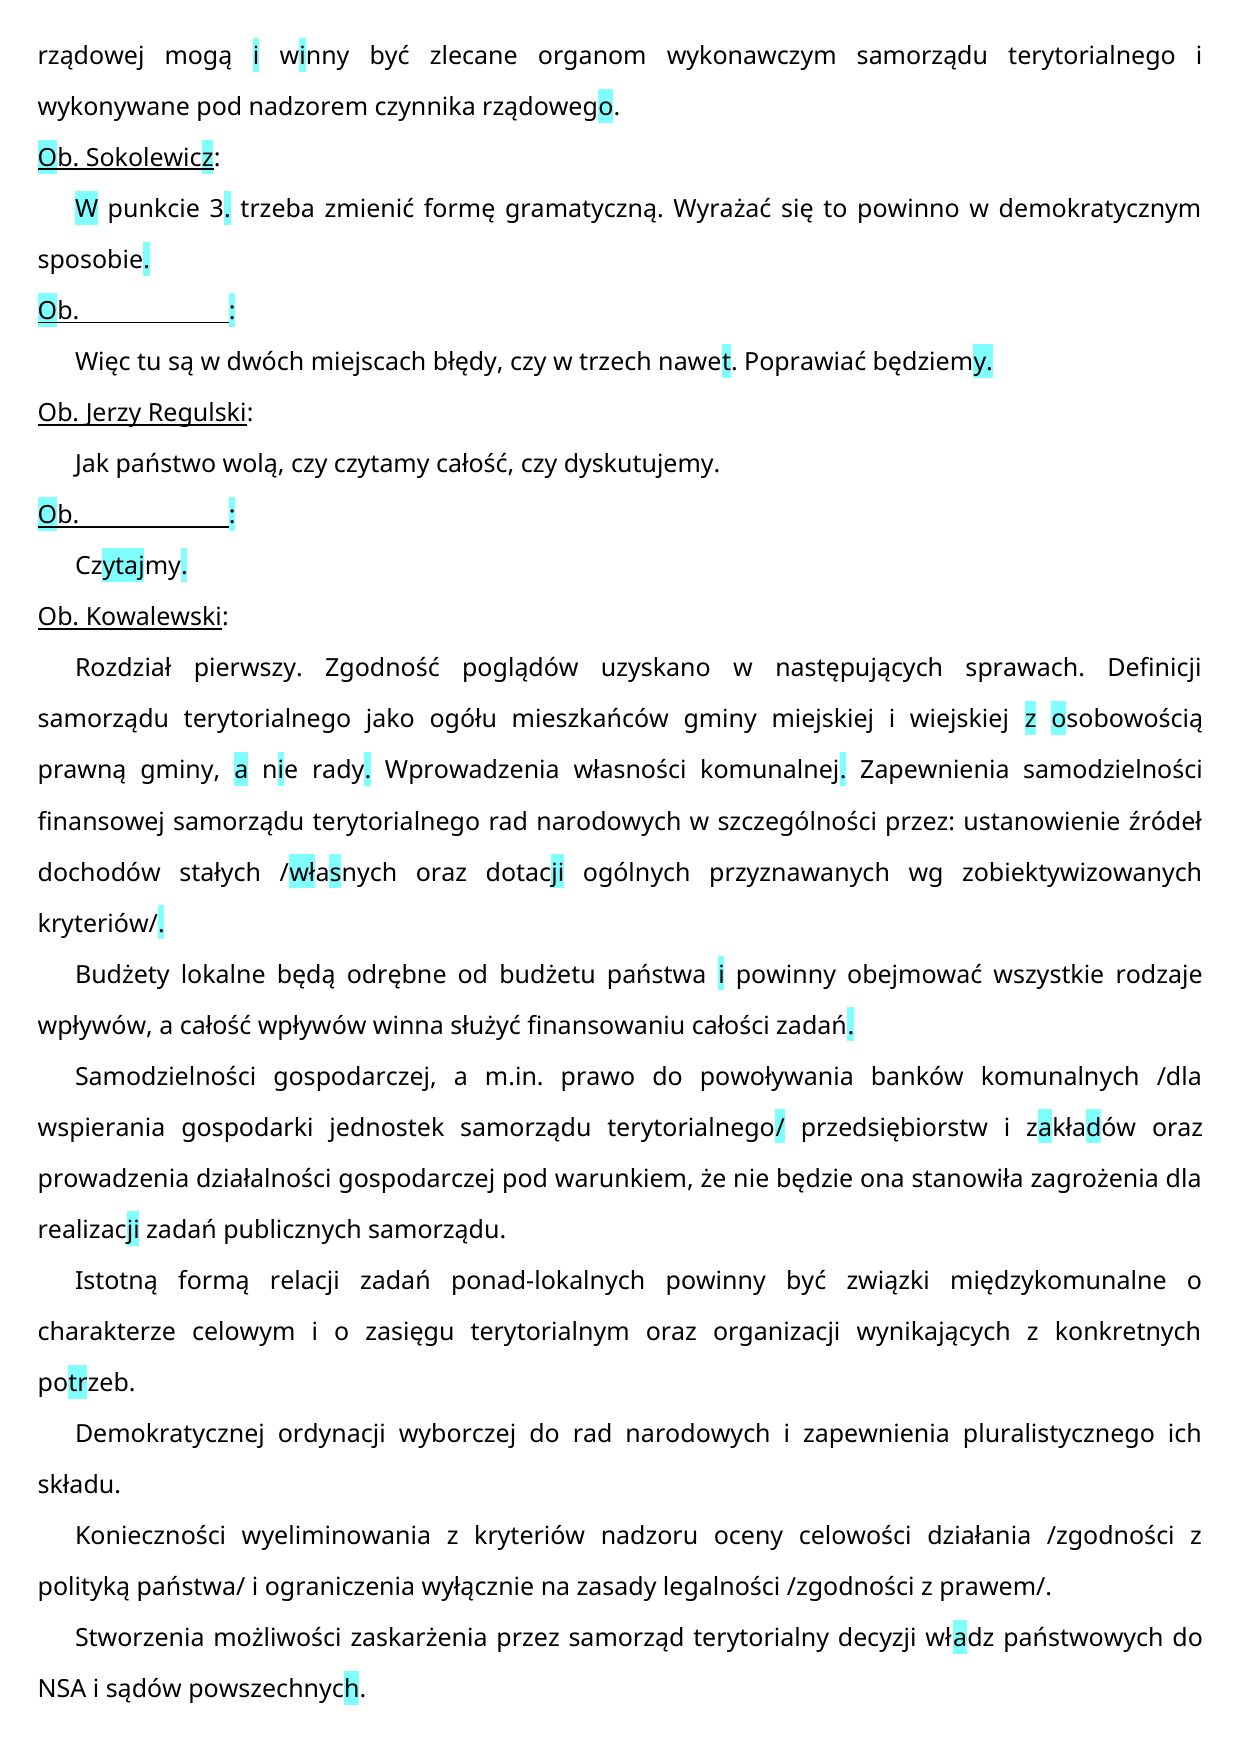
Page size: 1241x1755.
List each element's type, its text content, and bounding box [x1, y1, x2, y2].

text Stworzenia możliwości zaskarżenia przez samorząd terytorialny decyzji władz państwowych do NSA i sądów powszechnych. [37, 1620, 1203, 1705]
text Samodzielności gospodarczej, a m.in. prawo do powoływania banków komunalnych /dla wspierania gospodarki jednostek samorządu terytorialnego/ przedsiębiorstw i zakładów oraz prowadzenia działalności gospodarczej pod warunkiem, że nie będzie ona stanowiła zagrożenia dla realizacji zadań publicznych samorządu. [37, 1058, 1203, 1246]
text Rozdział pierwszy. Zgodność poglądów uzyskano w następujących sprawach. Definicji samorządu terytorialnego jako ogółu mieszkańców gminy miejskiej i wiejskiej z osobowością prawną gminy, a nie rady. Wprowadzenia własności komunalnej. Zapewnienia samodzielności finansowej samorządu terytorialnego rad narodowych w szczególności przez: ustanowienie źródeł dochodów stałych /własnych oraz dotacji ogólnych przyznawanych wg zobiektywizowanych kryteriów/. [37, 650, 1203, 939]
text Więc tu są w dwóch miejscach błędy, czy w trzech nawet. Poprawiać będziemy. [37, 344, 1203, 378]
text Istotną formą relacji zadań ponad-lokalnych powinny być związki międzykomunalne o charakterze celowym i o zasięgu terytorialnym oraz organizacji wynikających z konkretnych potrzeb. [37, 1262, 1203, 1399]
text Konieczności wyeliminowania z kryteriów nadzoru oceny celowości działania /zgodności z polityką państwa/ i ograniczenia wyłącznie na zasady legalności /zgodności z prawem/. [37, 1518, 1203, 1603]
text W punkcie 3. trzeba zmienić formę gramatyczną. Wyrażać się to powinno w demokratycznym sposobie. [37, 191, 1203, 276]
text Ob. Jerzy Regulski: [37, 395, 1203, 429]
text Czytajmy. [37, 548, 1203, 582]
text rządowej mogą i winny być zlecane organom wykonawczym samorządu terytorialnego i wykonywane pod nadzorem czynnika rządowego. [37, 37, 1203, 123]
text Demokratycznej ordynacji wyborczej do rad narodowych i zapewnienia pluralistycznego ich składu. [37, 1416, 1203, 1501]
text Ob. : [37, 497, 1203, 531]
text Ob. Kowalewski: [37, 599, 1203, 633]
text Budżety lokalne będą odrębne od budżetu państwa i powinny obejmować wszystkie rodzaje wpływów, a całość wpływów winna służyć finansowaniu całości zadań. [37, 956, 1203, 1041]
text Jak państwo wolą, czy czytamy całość, czy dyskutujemy. [37, 446, 1203, 480]
text Ob. Sokolewicz: [37, 139, 1203, 174]
text Ob. : [37, 293, 1203, 327]
